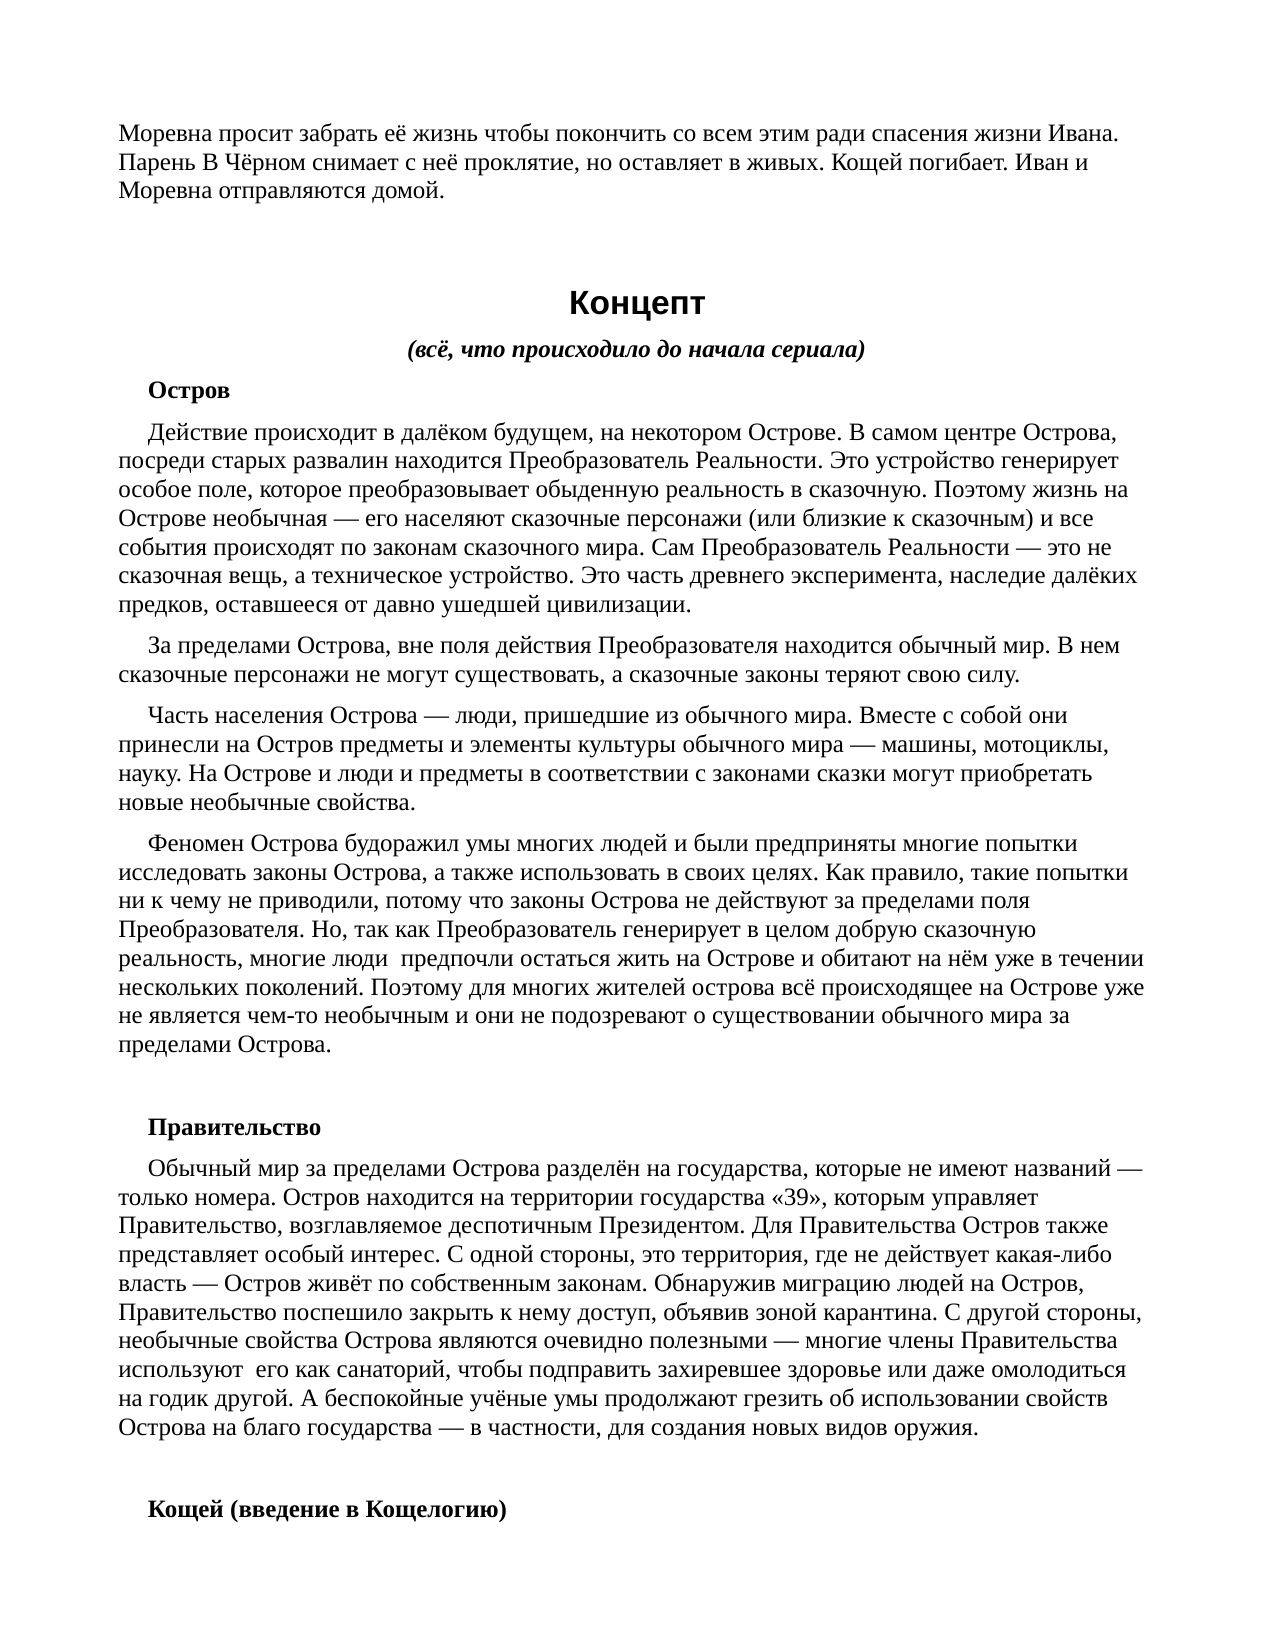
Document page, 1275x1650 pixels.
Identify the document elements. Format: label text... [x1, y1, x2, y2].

text Феномен Острова будоражил умы многих людей и были предприняты многие попытки исследовать законы Острова, а также использовать в своих целях. Как правило, такие попытки ни к чему не приводили, потому что законы Острова не действуют за пределами поля Преобразователя. Но, так как Преобразователь генерирует в целом добрую сказочную реальность, многие люди предпочли остаться жить на Острове и обитают на нём уже в течении нескольких поколений. Поэтому для многих жителей острова всё происходящее на Острове уже не является чем-то необычным и они не подозревают о существовании обычного мира за пределами Острова. [118, 828, 1157, 1058]
text Часть населения Острова — люди, пришедшие из обычного мира. Вместе с собой они принесли на Остров предметы и элементы культуры обычного мира — машины, мотоциклы, науку. На Острове и люди и предметы в соответствии с законами сказки могут приобретать новые необычные свойства. [118, 701, 1157, 816]
text Остров [118, 376, 1157, 404]
text За пределами Острова, вне поля действия Преобразователя находится обычный мир. В нем сказочные персонажи не могут существовать, а сказочные законы теряют свою силу. [118, 631, 1157, 688]
text Моревна просит забрать её жизнь чтобы покончить со всем этим ради спасения жизни Ивана. Парень В Чёрном снимает с неё проклятие, но оставляет в живых. Кощей погибает. Иван и Моревна отправляются домой. [118, 118, 1157, 204]
text Кощей (введение в Кощелогию) [118, 1494, 1157, 1523]
text (всё, что происходило до начала сериала) [118, 334, 1157, 363]
text Действие происходит в далёком будущем, на некотором Острове. В самом центре Острова, посреди старых развалин находится Преобразователь Реальности. Это устройство генерирует особое поле, которое преобразовывает обыденную реальность в сказочную. Поэтому жизнь на Острове необычная — его населяют сказочные персонажи (или близкие к сказочным) и все события происходят по законам сказочного мира. Сам Преобразователь Реальности — это не сказочная вещь, а техническое устройство. Это часть древнего эксперимента, наследие далёких предков, оставшееся от давно ушедшей цивилизации. [118, 417, 1157, 618]
text Правительство [118, 1112, 1157, 1141]
subtitle Концепт [118, 283, 1157, 322]
text Обычный мир за пределами Острова разделён на государства, которые не имеют названий — только номера. Остров находится на территории государства «39», которым управляет Правительство, возглавляемое деспотичным Президентом. Для Правительства Остров также представляет особый интерес. С одной стороны, это территория, где не действует какая-либо власть — Остров живёт по собственным законам. Обнаружив миграцию людей на Остров, Правительство поспешило закрыть к нему доступ, объявив зоной карантина. С другой стороны, необычные свойства Острова являются очевидно полезными — многие члены Правительства используют его как санаторий, чтобы подправить захиревшее здоровье или даже омолодиться на годик другой. А беспокойные учёные умы продолжают грезить об использовании свойств Острова на благо государства — в частности, для создания новых видов оружия. [118, 1153, 1157, 1441]
